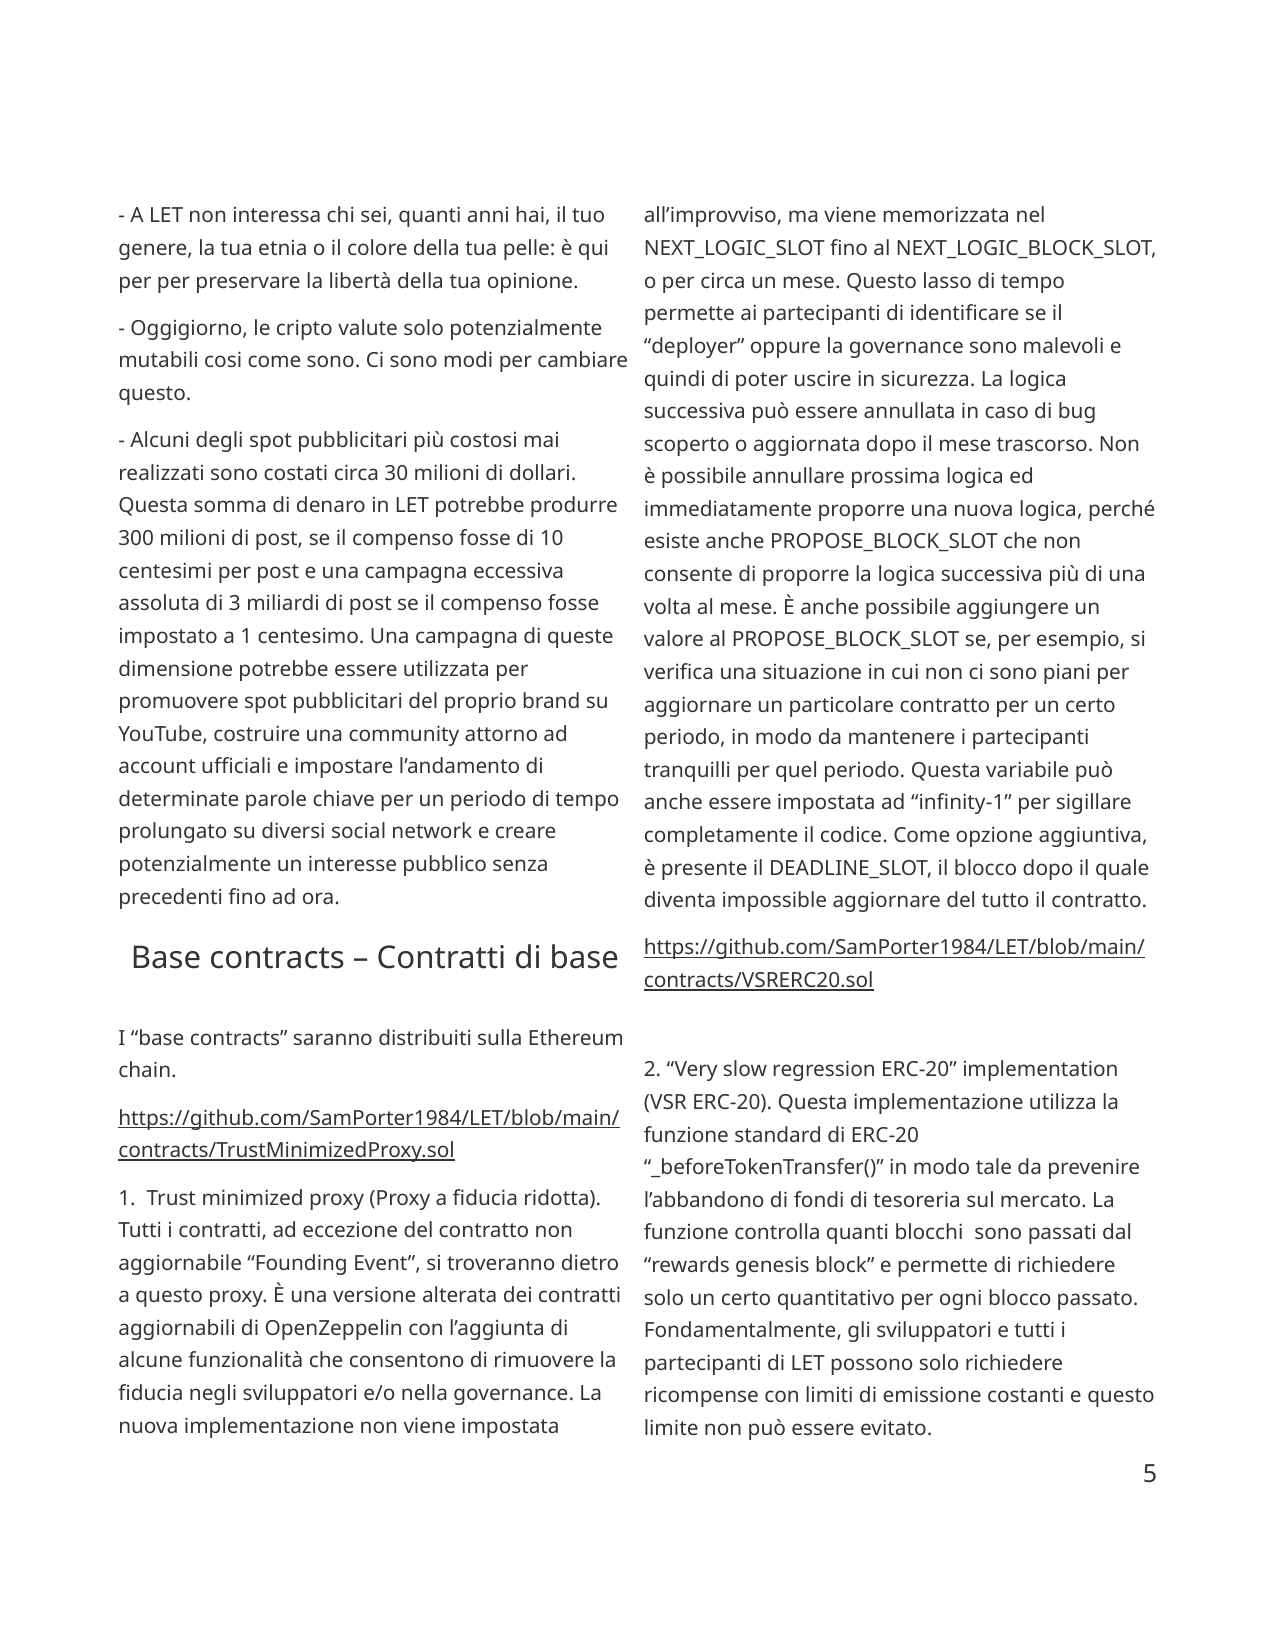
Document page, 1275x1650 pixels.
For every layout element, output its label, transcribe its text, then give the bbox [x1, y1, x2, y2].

text - A LET non interessa chi sei, quanti anni hai, il tuo genere, la tua etnia o il colore della tua pelle: è qui per per preservare la libertà della tua opinione. [118, 201, 632, 294]
text https://github.com/SamPorter1984/LET/blob/main/contracts/TrustMinimizedProxy.sol [118, 1103, 632, 1164]
text 2. “Very slow regression ERC-20” implementation (VSR ERC-20). Questa implementazione utilizza la funzione standard di ERC-20 “_beforeTokenTransfer()” in modo tale da prevenire l’abbandono di fondi di tesoreria sul mercato. La funzione controlla quanti blocchi sono passati dal “rewards genesis block” e permette di richiedere solo un certo quantitativo per ogni blocco passato. Fondamentalmente, gli sviluppatori e tutti i partecipanti di LET possono solo richiedere ricompense con limiti di emissione costanti e questo limite non può essere evitato. [643, 1054, 1157, 1442]
text - Alcuni degli spot pubblicitari più costosi mai realizzati sono costati circa 30 milioni di dollari. Questa somma di denaro in LET potrebbe produrre 300 milioni di post, se il compenso fosse di 10 centesimi per post e una campagna eccessiva assoluta di 3 miliardi di post se il compenso fosse impostato a 1 centesimo. Una campagna di queste dimensione potrebbe essere utilizzata per promuovere spot pubblicitari del proprio brand su YouTube, costruire una community attorno ad account ufficiali e impostare l’andamento di determinate parole chiave per un periodo di tempo prolungato su diversi social network e creare potenzialmente un interesse pubblico senza precedenti fino ad ora. [118, 425, 632, 910]
text - Oggigiorno, le cripto valute solo potenzialmente mutabili cosi come sono. Ci sono modi per cambiare questo. [118, 313, 632, 407]
text I “base contracts” saranno distribuiti sulla Ethereum chain. [118, 990, 632, 1084]
text 1. Trust minimized proxy (Proxy a fiducia ridotta). Tutti i contratti, ad eccezione del contratto non aggiornabile “Founding Event”, si troveranno dietro a questo proxy. È una versione alterata dei contratti aggiornabili di OpenZeppelin con l’aggiunta di alcune funzionalità che consentono di rimuovere la fiducia negli sviluppatori e/o nella governance. La nuova implementazione non viene impostata [118, 1183, 632, 1439]
subtitle Base contracts – Contratti di base [118, 935, 632, 978]
text https://github.com/SamPorter1984/LET/blob/main/contracts/VSRERC20.sol [643, 932, 1157, 993]
text all’improvviso, ma viene memorizzata nel NEXT_LOGIC_SLOT fino al NEXT_LOGIC_BLOCK_SLOT, o per circa un mese. Questo lasso di tempo permette ai partecipanti di identificare se il “deployer” oppure la governance sono malevoli e quindi di poter uscire in sicurezza. La logica successiva può essere annullata in caso di bug scoperto o aggiornata dopo il mese trascorso. Non è possibile annullare prossima logica ed immediatamente proporre una nuova logica, perché esiste anche PROPOSE_BLOCK_SLOT che non consente di proporre la logica successiva più di una volta al mese. È anche possibile aggiungere un valore al PROPOSE_BLOCK_SLOT se, per esempio, si verifica una situazione in cui non ci sono piani per aggiornare un particolare contratto per un certo periodo, in modo da mantenere i partecipanti tranquilli per quel periodo. Questa variabile può anche essere impostata ad “infinity-1” per sigillare completamente il codice. Come opzione aggiuntiva, è presente il DEADLINE_SLOT, il blocco dopo il quale diventa impossible aggiornare del tutto il contratto. [643, 201, 1157, 914]
